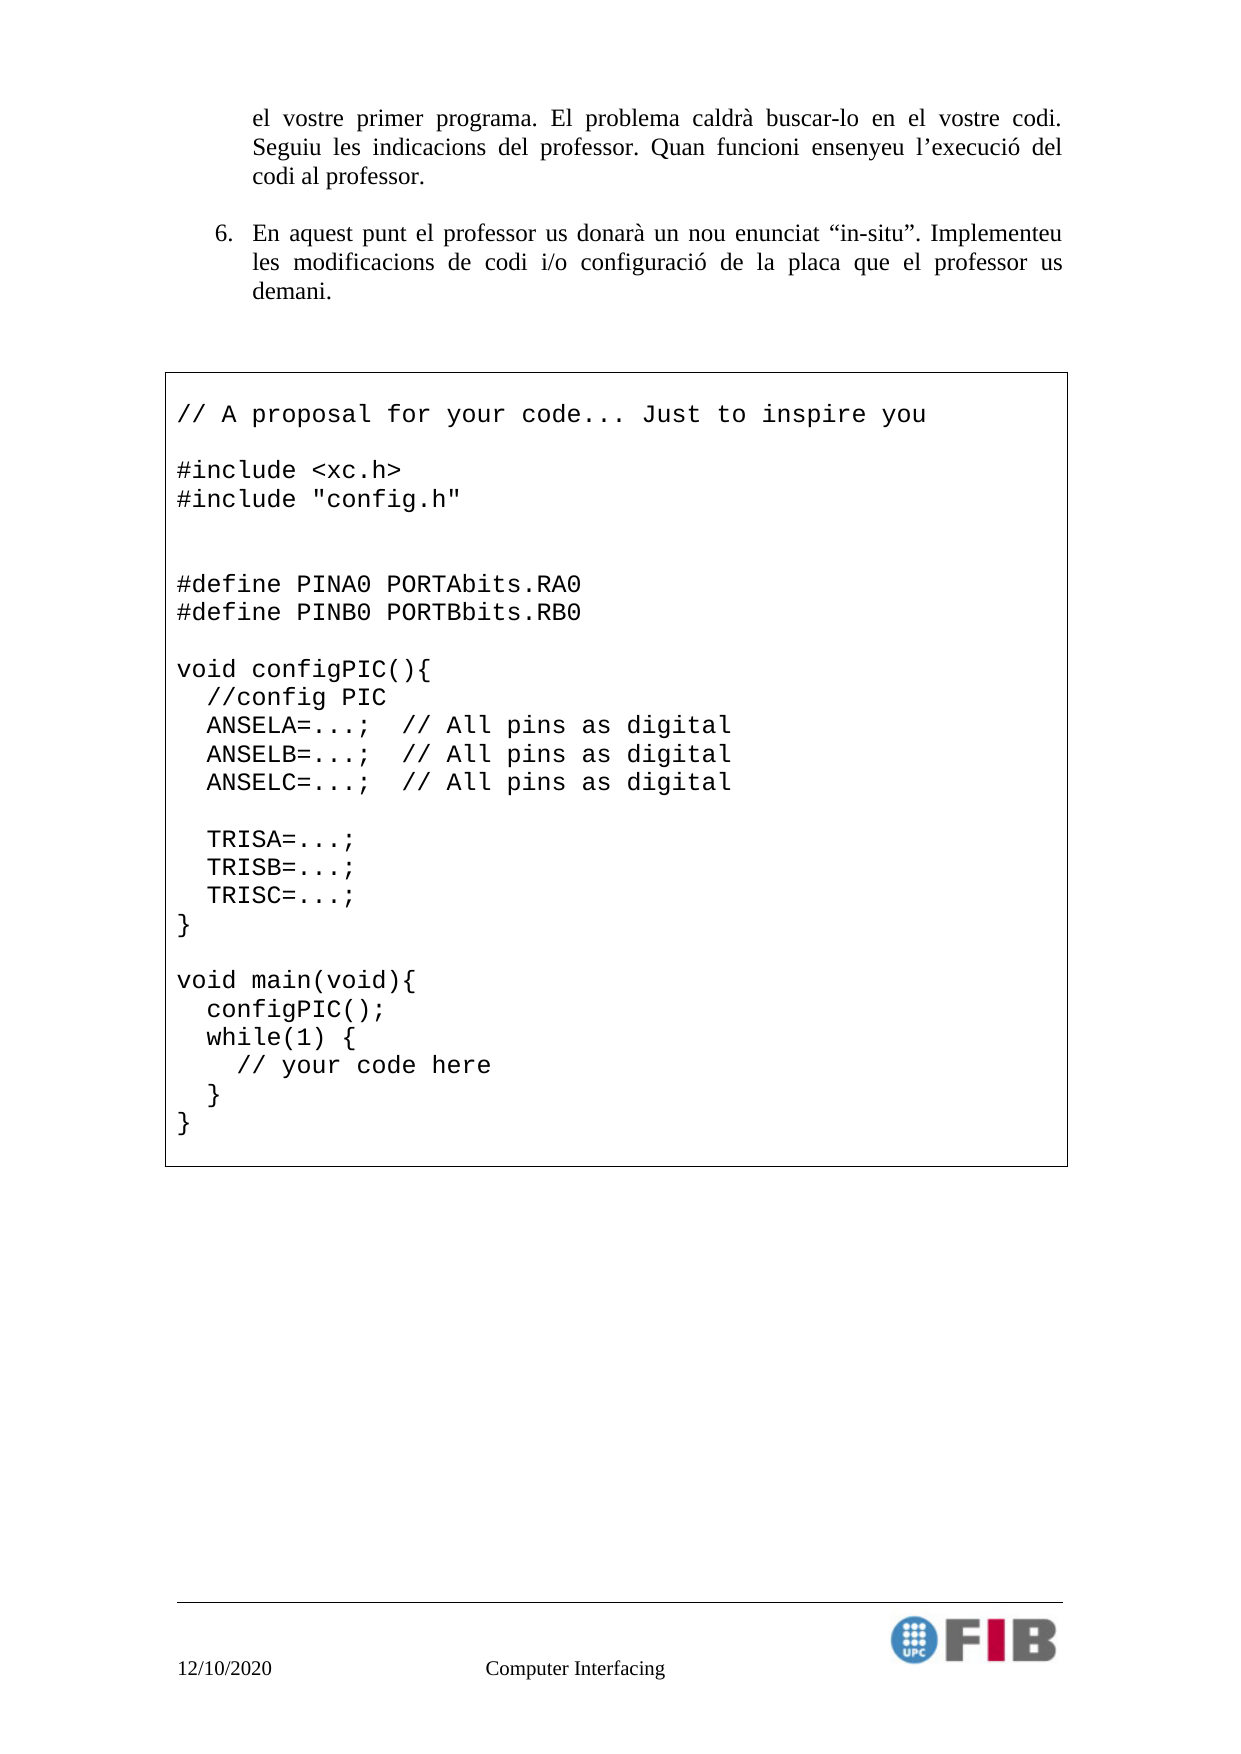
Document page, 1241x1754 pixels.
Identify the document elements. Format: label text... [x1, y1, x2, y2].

picture [890, 1604, 1063, 1676]
list En aquest punt el professor us donarà un nou enunciat “in-situ”. Implementeu les modificacions de codi i/o configuració de la placa que el professor us demani. [214, 218, 1063, 305]
table_header // A proposal for your code... Just to inspire you #include <xc.h> #include "config.h" #define PINA0 PORTAbits.RA0 #define PINB0 PORTBbits.RB0 void configPIC(){ //config PIC ANSELA=...; // All pins as digital ANSELB=...; // All pins as digital ANSELC=...; // All pins as digital TRISA=...; TRISB=...; TRISC=...; } void main(void){ configPIC(); while(1) { // your code here } } [166, 373, 1067, 1166]
list el vostre primer programa. El problema caldrà buscar-lo en el vostre codi. Seguiu les indicacions del professor. Quan funcioni ensenyeu l’execució del codi al professor. [214, 103, 1063, 190]
